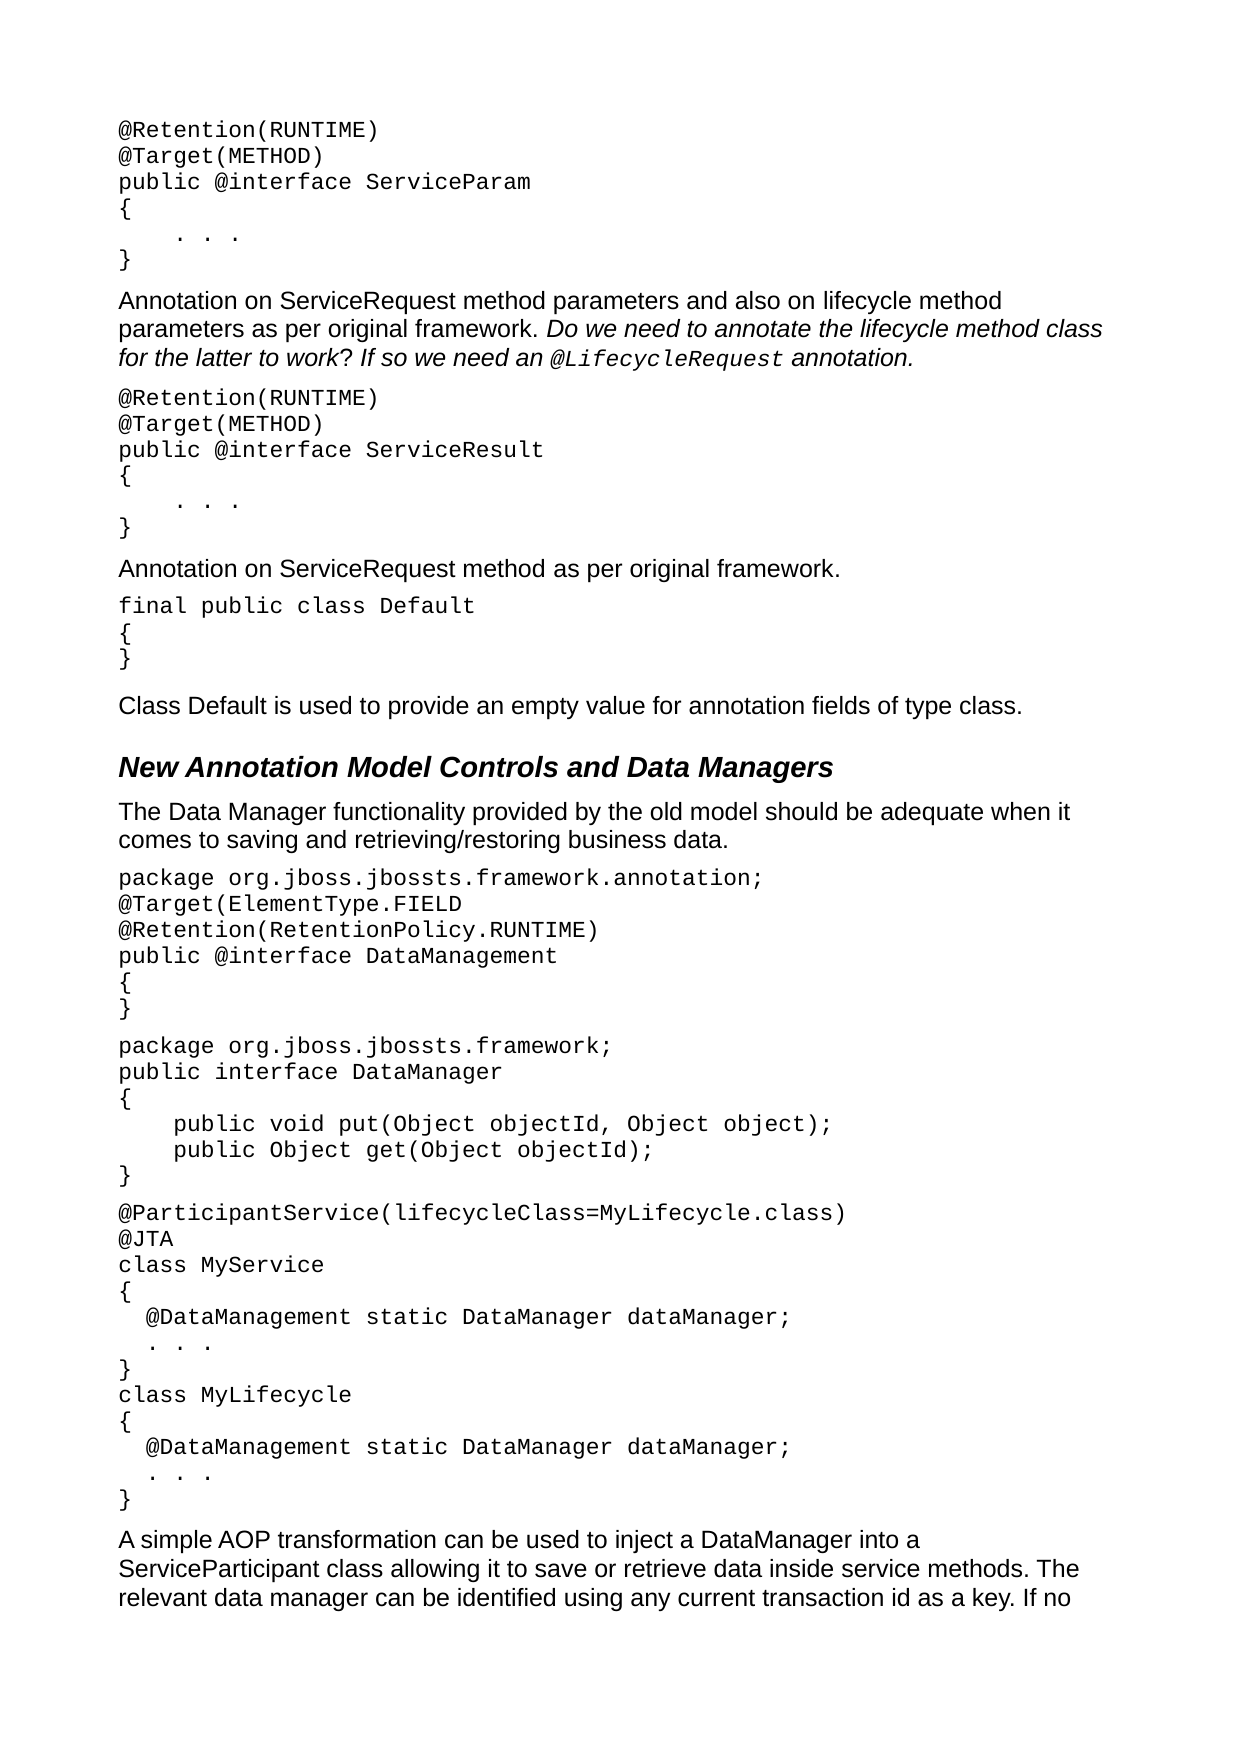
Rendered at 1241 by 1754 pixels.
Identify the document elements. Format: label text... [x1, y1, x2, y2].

text @Retention(RUNTIME) @Target(METHOD) public @interface ServiceResult { . . . } [118, 386, 1122, 542]
text @Retention(RUNTIME) @Target(METHOD) public @interface ServiceParam { . . . } [118, 118, 1122, 274]
text A simple AOP transformation can be used to inject a DataManager into a ServiceParticipant class allowing it to save or retrieve data inside service methods. The relevant data manager can be identified using any current transaction id as a key. If no [118, 1525, 1122, 1611]
text final public class Default { } [118, 595, 1122, 673]
text @ParticipantService(lifecycleClass=MyLifecycle.class) @JTA class MyService { @DataManagement static DataManager dataManager; . . . } class MyLifecycle { @DataManagement static DataManager dataManager; . . . } [118, 1202, 1122, 1513]
text Annotation on ServiceRequest method as per original framework. [118, 554, 1122, 582]
text package org.jboss.jbossts.framework.annotation; @Target(ElementType.FIELD @Retention(RetentionPolicy.RUNTIME) public @interface DataManagement { } [118, 867, 1122, 1022]
text Annotation on ServiceRequest method parameters and also on lifecycle method parameters as per original framework. Do we need to annotate the lifecycle method class for the latter to work? If so we need an @LifecycleRequest annotation. [118, 286, 1122, 373]
text The Data Manager functionality provided by the old model should be adequate when it comes to saving and retrieving/restoring business data. [118, 797, 1122, 854]
text Class Default is used to provide an empty value for annotation fields of type class. [118, 691, 1122, 719]
subtitle New Annotation Model Controls and Data Managers [118, 751, 1122, 784]
text package org.jboss.jbossts.framework; public interface DataManager { public void put(Object objectId, Object object); public Object get(Object objectId); } [118, 1034, 1122, 1190]
